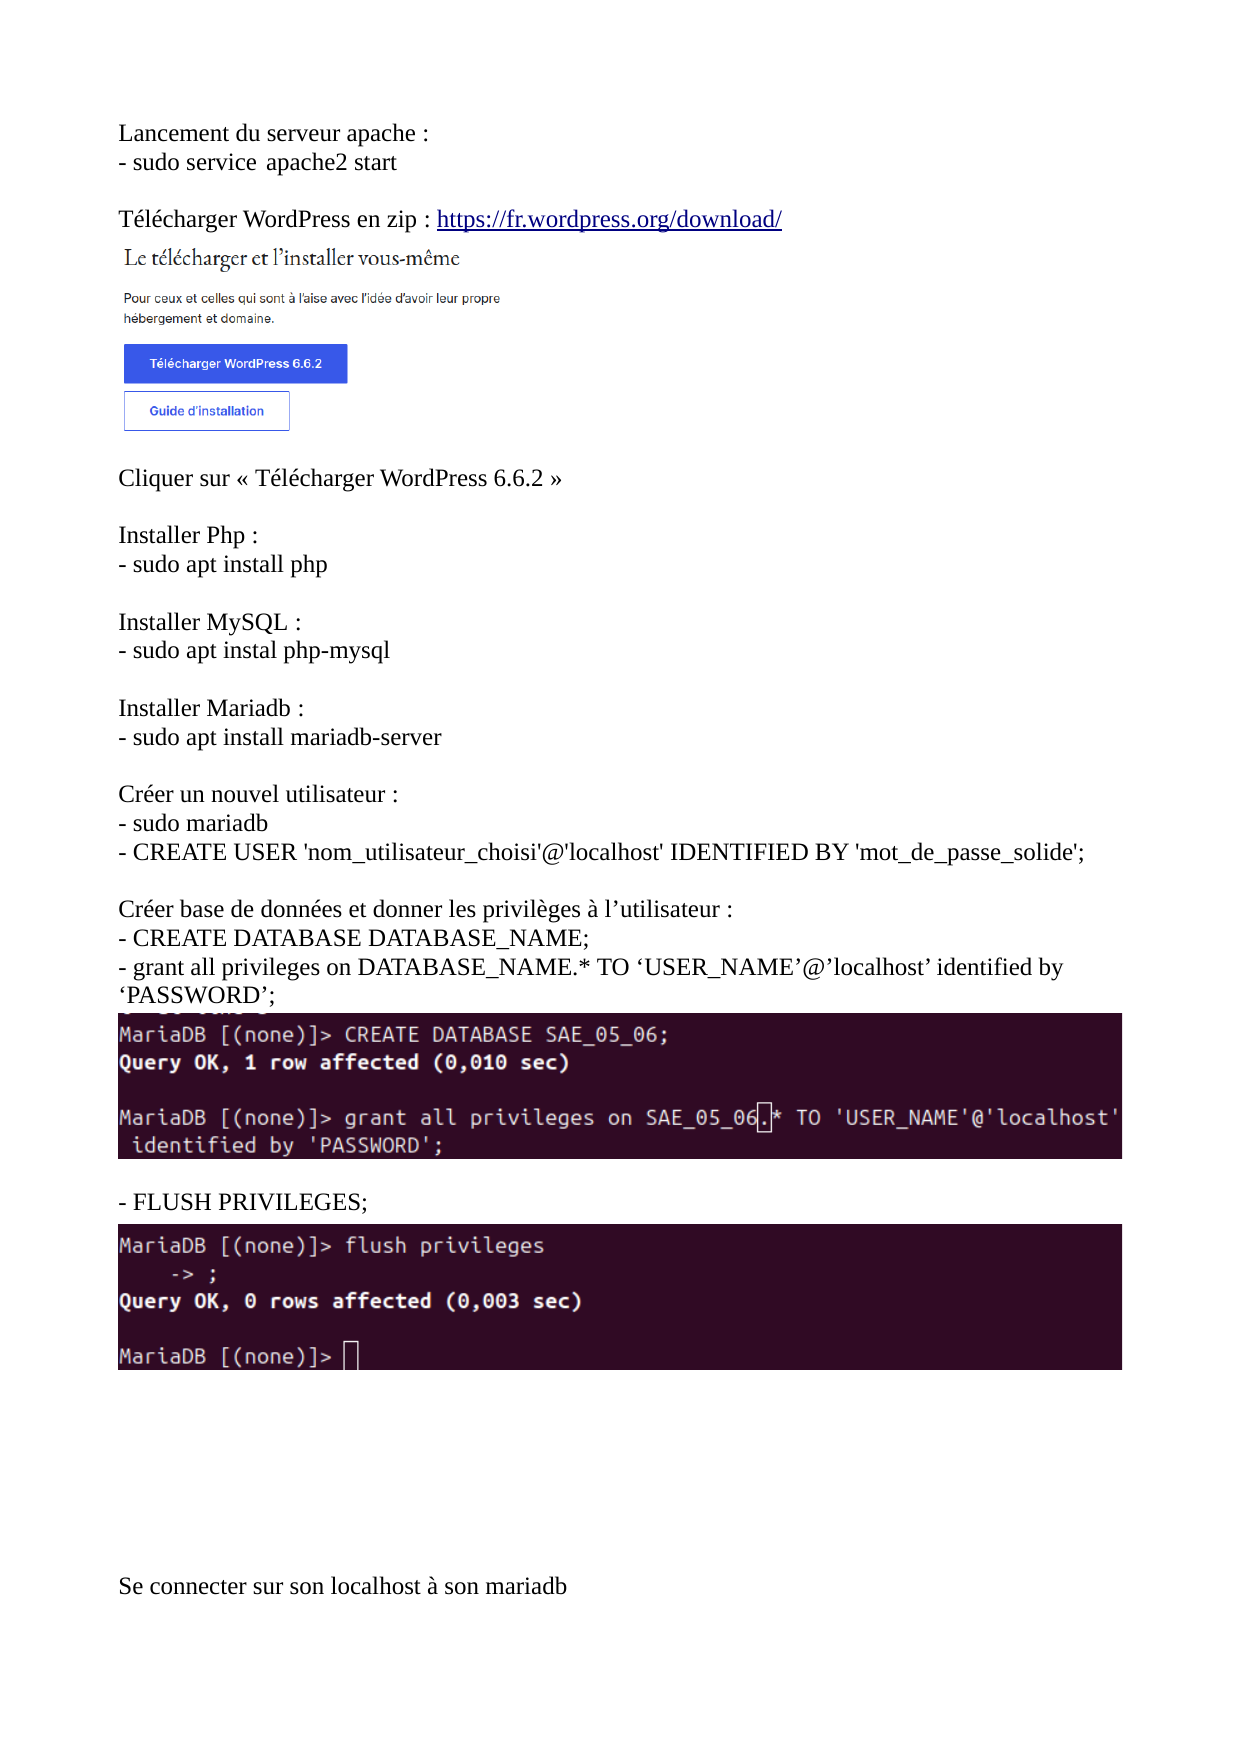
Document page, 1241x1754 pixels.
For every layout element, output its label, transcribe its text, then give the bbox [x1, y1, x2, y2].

text - FLUSH PRIVILEGES; [118, 1187, 1122, 1216]
picture [118, 1013, 1123, 1159]
text Télécharger WordPress en zip : https://fr.wordpress.org/download/ [118, 204, 1122, 233]
text Installer MySQL : [118, 607, 1122, 636]
text Installer Mariadb : [118, 693, 1122, 722]
text - sudo service apache2 start [118, 147, 1122, 176]
text Se connecter sur son localhost à son mariadb [118, 1571, 1122, 1600]
text Créer un nouvel utilisateur : [118, 779, 1122, 808]
picture [118, 237, 519, 447]
text - sudo apt install mariadb-server [118, 722, 1122, 751]
text - grant all privileges on DATABASE_NAME.* TO ‘USER_NAME’@’localhost’ identified by ‘PASSWORD’; [118, 952, 1122, 1009]
text - CREATE DATABASE DATABASE_NAME; [118, 923, 1122, 952]
text - sudo apt instal php-mysql [118, 636, 1122, 664]
text - sudo mariadb [118, 808, 1122, 837]
text Cliquer sur « Télécharger WordPress 6.6.2 » [118, 463, 1122, 492]
text Créer base de données et donner les privilèges à l’utilisateur : [118, 894, 1122, 923]
text - sudo apt install php [118, 549, 1122, 578]
text Lancement du serveur apache : [118, 118, 1122, 147]
text - CREATE USER 'nom_utilisateur_choisi'@'localhost' IDENTIFIED BY 'mot_de_passe_solide'; [118, 837, 1122, 866]
text Installer Php : [118, 521, 1122, 549]
picture [118, 1224, 1123, 1370]
